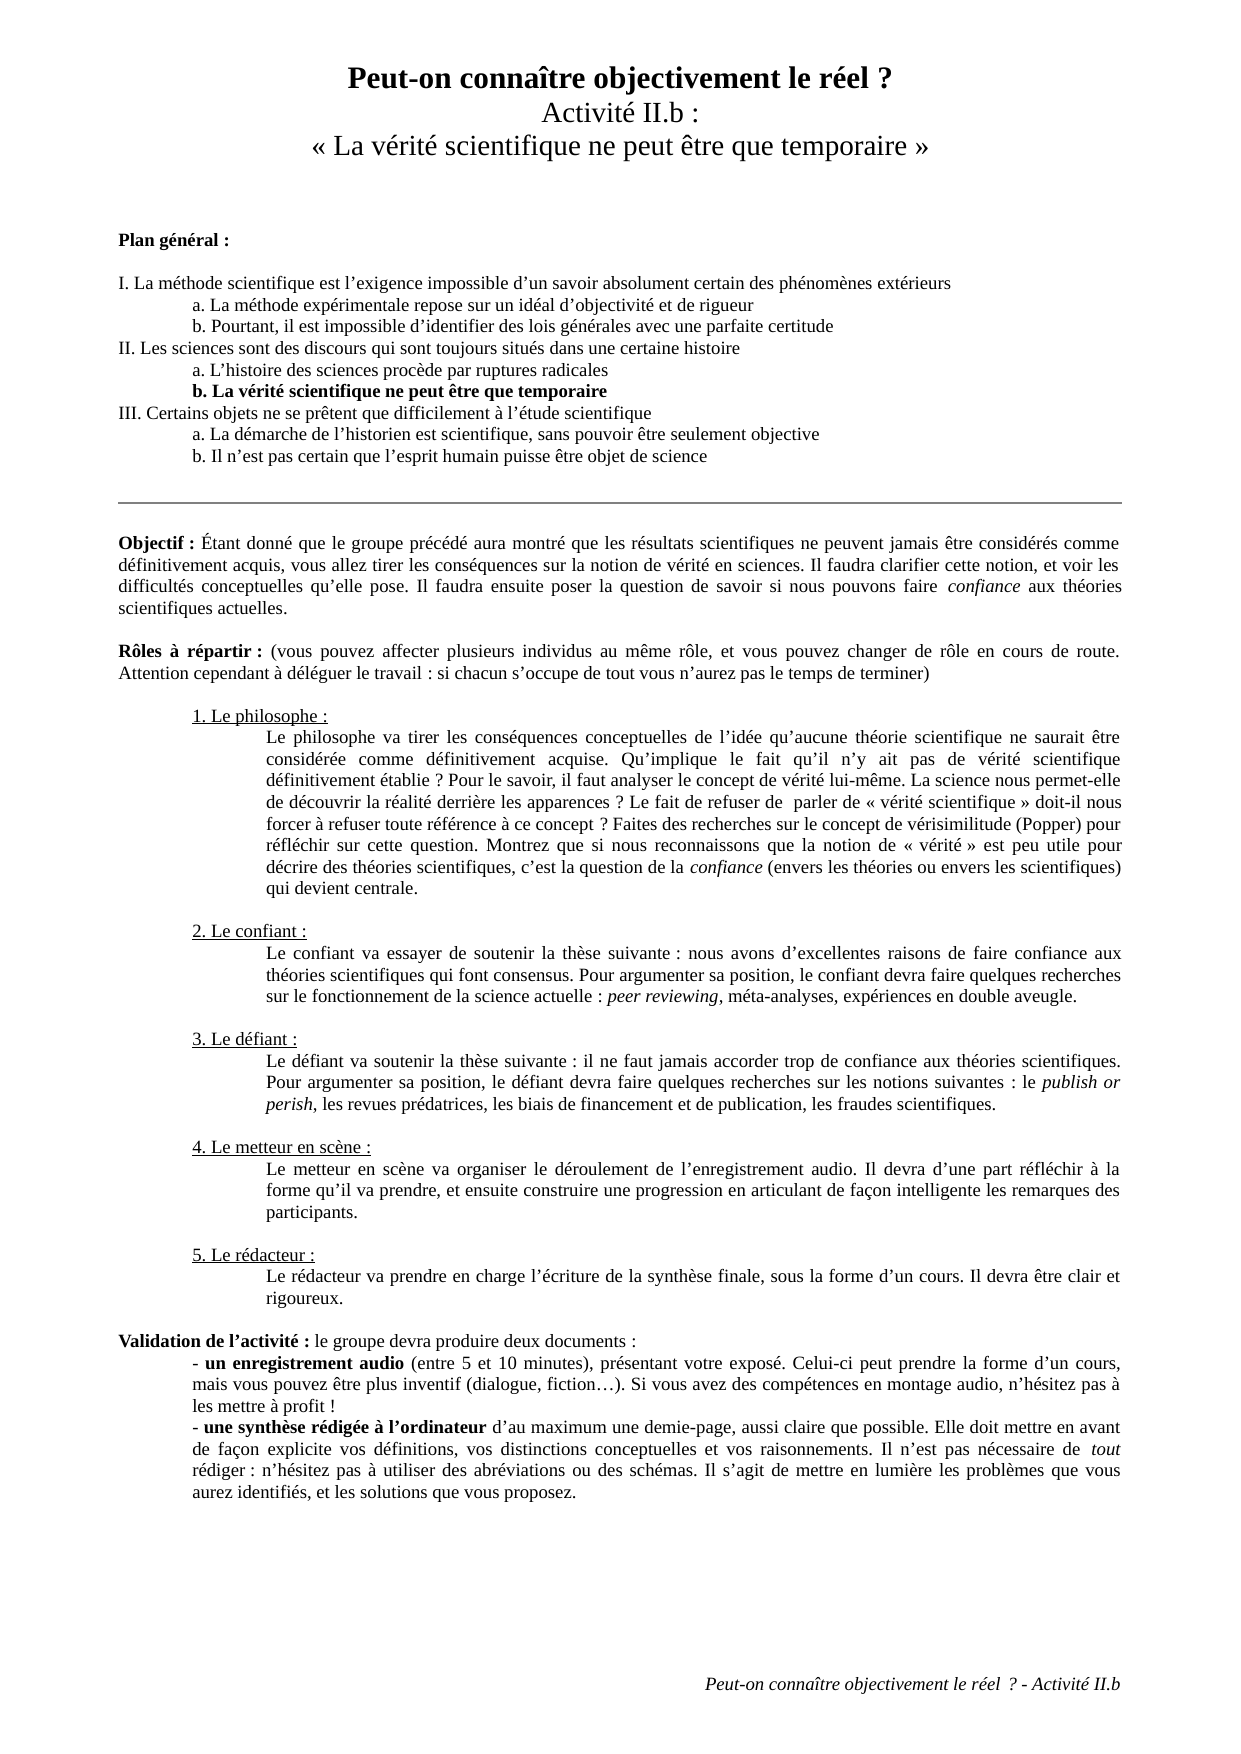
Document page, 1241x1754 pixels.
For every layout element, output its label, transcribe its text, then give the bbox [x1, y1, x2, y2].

text 4. Le metteur en scène : [192, 1136, 1122, 1157]
text Activité II.b : [118, 95, 1122, 128]
text Plan général : [118, 229, 1122, 251]
text a. La méthode expérimentale repose sur un idéal d’objectivité et de rigueur [192, 294, 1122, 315]
text b. La vérité scientifique ne peut être que temporaire [192, 380, 1122, 402]
text « La vérité scientifique ne peut être que temporaire » [118, 128, 1122, 162]
text Le confiant va essayer de soutenir la thèse suivante : nous avons d’excellentes raisons de faire confiance aux théories scientifiques qui font consensus. Pour argumenter sa position, le confiant devra faire quelques recherches sur le fonctionnement de la science actuelle : peer reviewing, méta-analyses, expériences en double aveugle. [266, 942, 1122, 1007]
text 2. Le confiant : [192, 920, 1122, 942]
text Objectif : Étant donné que le groupe précédé aura montré que les résultats scientifiques ne peuvent jamais être considérés comme définitivement acquis, vous allez tirer les conséquences sur la notion de vérité en sciences. Il faudra clarifier cette notion, et voir les difficultés conceptuelles qu’elle pose. Il faudra ensuite poser la question de savoir si nous pouvons faire confiance aux théories scientifiques actuelles. [118, 532, 1122, 618]
text - une synthèse rédigée à l’ordinateur d’au maximum une demie-page, aussi claire que possible. Elle doit mettre en avant de façon explicite vos définitions, vos distinctions conceptuelles et vos raisonnements. Il n’est pas nécessaire de tout rédiger : n’hésitez pas à utiliser des abréviations ou des schémas. Il s’agit de mettre en lumière les problèmes que vous aurez identifiés, et les solutions que vous proposez. [192, 1416, 1122, 1502]
text Validation de l’activité : le groupe devra produire deux documents : [118, 1330, 1122, 1352]
text Le philosophe va tirer les conséquences conceptuelles de l’idée qu’aucune théorie scientifique ne saurait être considérée comme définitivement acquise. Qu’implique le fait qu’il n’y ait pas de vérité scientifique définitivement établie ? Pour le savoir, il faut analyser le concept de vérité lui-même. La science nous permet-elle de découvrir la réalité derrière les apparences ? Le fait de refuser de parler de « vérité scientifique » doit-il nous forcer à refuser toute référence à ce concept ? Faites des recherches sur le concept de vérisimilitude (Popper) pour réfléchir sur cette question. Montrez que si nous reconnaissons que la notion de « vérité » est peu utile pour décrire des théories scientifiques, c’est la question de la confiance (envers les théories ou envers les scientifiques) qui devient centrale. [266, 726, 1122, 899]
text Rôles à répartir : (vous pouvez affecter plusieurs individus au même rôle, et vous pouvez changer de rôle en cours de route. Attention cependant à déléguer le travail : si chacun s’occupe de tout vous n’aurez pas le temps de terminer) [118, 640, 1122, 683]
text a. L’histoire des sciences procède par ruptures radicales [192, 358, 1122, 380]
text II. Les sciences sont des discours qui sont toujours situés dans une certaine histoire [118, 337, 1122, 358]
text III. Certains objets ne se prêtent que difficilement à l’étude scientifique [118, 402, 1122, 423]
text 5. Le rédacteur : [192, 1244, 1122, 1265]
text 3. Le défiant : [192, 1028, 1122, 1050]
text b. Il n’est pas certain que l’esprit humain puisse être objet de science [192, 445, 1122, 466]
text I. La méthode scientifique est l’exigence impossible d’un savoir absolument certain des phénomènes extérieurs [118, 272, 1122, 294]
text Le rédacteur va prendre en charge l’écriture de la synthèse finale, sous la forme d’un cours. Il devra être clair et rigoureux. [266, 1265, 1122, 1308]
text Le metteur en scène va organiser le déroulement de l’enregistrement audio. Il devra d’une part réfléchir à la forme qu’il va prendre, et ensuite construire une progression en articulant de façon intelligente les remarques des participants. [266, 1157, 1122, 1222]
text Peut-on connaître objectivement le réel ? [118, 59, 1122, 95]
text - un enregistrement audio (entre 5 et 10 minutes), présentant votre exposé. Celui-ci peut prendre la forme d’un cours, mais vous pouvez être plus inventif (dialogue, fiction…). Si vous avez des compétences en montage audio, n’hésitez pas à les mettre à profit ! [192, 1352, 1122, 1416]
text Le défiant va soutenir la thèse suivante : il ne faut jamais accorder trop de confiance aux théories scientifiques. Pour argumenter sa position, le défiant devra faire quelques recherches sur les notions suivantes : le publish or perish, les revues prédatrices, les biais de financement et de publication, les fraudes scientifiques. [266, 1050, 1122, 1114]
text b. Pourtant, il est impossible d’identifier des lois générales avec une parfaite certitude [192, 315, 1122, 337]
text a. La démarche de l’historien est scientifique, sans pouvoir être seulement objective [192, 423, 1122, 445]
text 1. Le philosophe : [192, 705, 1122, 726]
